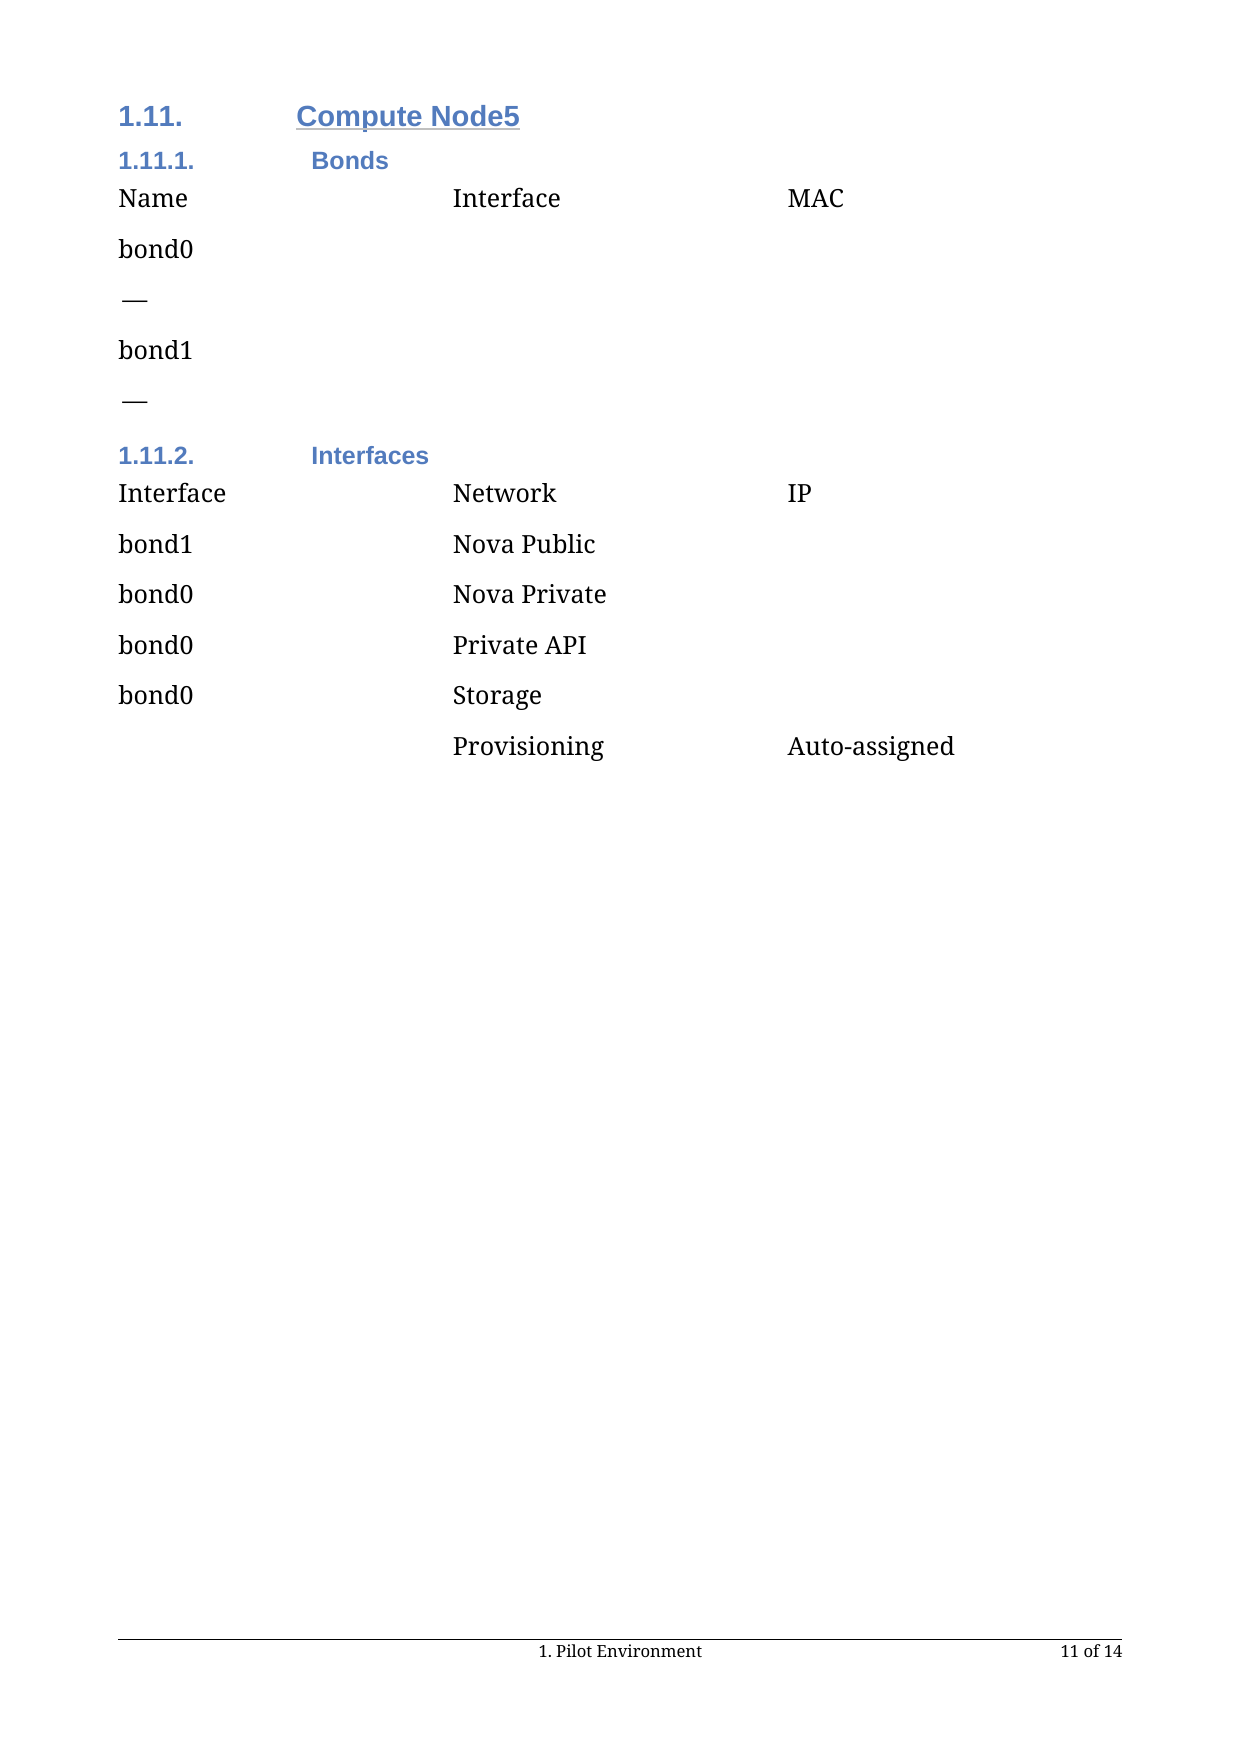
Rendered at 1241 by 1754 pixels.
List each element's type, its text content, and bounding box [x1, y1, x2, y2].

subtitle Bonds [118, 146, 1122, 175]
table_cell [118, 725, 453, 776]
table_cell Private API [453, 624, 787, 675]
table_cell [453, 380, 787, 431]
table_header IP [788, 473, 1122, 523]
table_cell Auto-assigned [788, 725, 1122, 776]
table_cell bond1 [118, 523, 453, 574]
table_cell bond0 [118, 574, 453, 624]
table_cell [788, 675, 1122, 725]
table_cell bond0 [118, 675, 453, 725]
subtitle Interfaces [118, 441, 1122, 470]
table_cell Storage [453, 675, 787, 725]
table_cell — [118, 279, 453, 329]
table_cell [788, 330, 1122, 380]
table_header Name [118, 178, 453, 228]
table_cell bond0 [118, 229, 453, 279]
table_header Interface [118, 473, 453, 523]
table_cell [788, 380, 1122, 431]
table_cell — [118, 380, 453, 431]
table_cell [788, 279, 1122, 329]
table_header Network [453, 473, 787, 523]
table_header Interface [453, 178, 787, 228]
table_header MAC [788, 178, 1122, 228]
table_cell [788, 574, 1122, 624]
table_cell Provisioning [453, 725, 787, 776]
table_cell bond1 [118, 330, 453, 380]
table_cell Nova Public [453, 523, 787, 574]
table_cell [453, 229, 787, 279]
table_cell bond0 [118, 624, 453, 675]
table_cell [453, 279, 787, 329]
table_cell [788, 229, 1122, 279]
table_cell [788, 624, 1122, 675]
subtitle Compute Node5 [118, 99, 1122, 133]
table_cell [453, 330, 787, 380]
table_cell [788, 523, 1122, 574]
table_cell Nova Private [453, 574, 787, 624]
